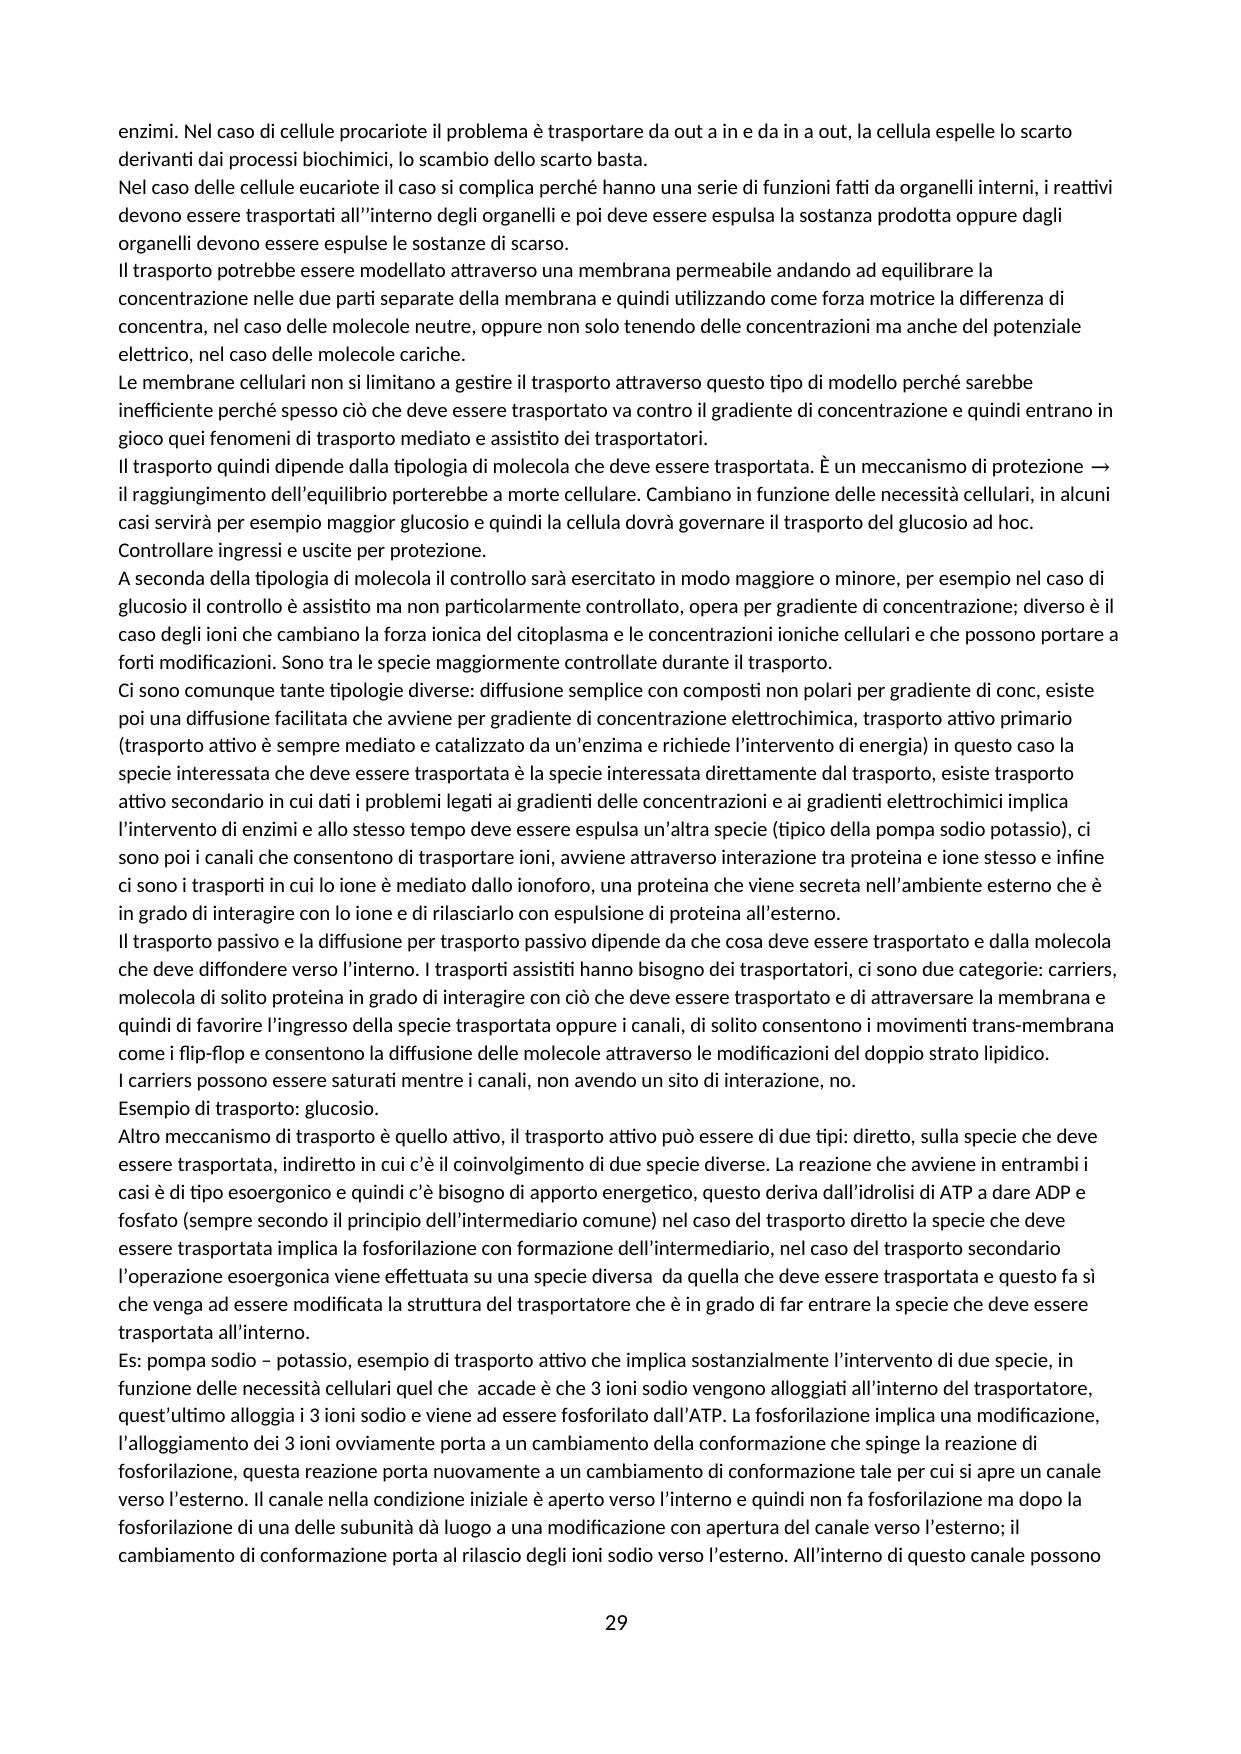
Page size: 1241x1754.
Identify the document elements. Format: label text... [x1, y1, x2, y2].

text enzimi. Nel caso di cellule procariote il problema è trasportare da out a in e da in a out, la cellula espelle lo scarto derivanti dai processi biochimici, lo scambio dello scarto basta. Nel caso delle cellule eucariote il caso si complica perché hanno una serie di funzioni fatti da organelli interni, i reattivi devono essere trasportati all’’interno degli organelli e poi deve essere espulsa la sostanza prodotta oppure dagli organelli devono essere espulse le sostanze di scarso. Il trasporto potrebbe essere modellato attraverso una membrana permeabile andando ad equilibrare la concentrazione nelle due parti separate della membrana e quindi utilizzando come forza motrice la differenza di concentra, nel caso delle molecole neutre, oppure non solo tenendo delle concentrazioni ma anche del potenziale elettrico, nel caso delle molecole cariche. Le membrane cellulari non si limitano a gestire il trasporto attraverso questo tipo di modello perché sarebbe inefficiente perché spesso ciò che deve essere trasportato va contro il gradiente di concentrazione e quindi entrano in gioco quei fenomeni di trasporto mediato e assistito dei trasportatori. Il trasporto quindi dipende dalla tipologia di molecola che deve essere trasportata. È un meccanismo di protezione → il raggiungimento dell’equilibrio porterebbe a morte cellulare. Cambiano in funzione delle necessità cellulari, in alcuni casi servirà per esempio maggior glucosio e quindi la cellula dovrà governare il trasporto del glucosio ad hoc. Controllare ingressi e uscite per protezione. A seconda della tipologia di molecola il controllo sarà esercitato in modo maggiore o minore, per esempio nel caso di glucosio il controllo è assistito ma non particolarmente controllato, opera per gradiente di concentrazione; diverso è il caso degli ioni che cambiano la forza ionica del citoplasma e le concentrazioni ioniche cellulari e che possono portare a forti modificazioni. Sono tra le specie maggiormente controllate durante il trasporto. [118, 118, 1122, 674]
text I carriers possono essere saturati mentre i canali, non avendo un sito di interazione, no. Esempio di trasporto: glucosio. Altro meccanismo di trasporto è quello attivo, il trasporto attivo può essere di due tipi: diretto, sulla specie che deve essere trasportata, indiretto in cui c’è il coinvolgimento di due specie diverse. La reazione che avviene in entrambi i casi è di tipo esoergonico e quindi c’è bisogno di apporto energetico, questo deriva dall’idrolisi di ATP a dare ADP e fosfato (sempre secondo il principio dell’intermediario comune) nel caso del trasporto diretto la specie che deve essere trasportata implica la fosforilazione con formazione dell’intermediario, nel caso del trasporto secondario l’operazione esoergonica viene effettuata su una specie diversa da quella che deve essere trasportata e questo fa sì che venga ad essere modificata la struttura del trasportatore che è in grado di far entrare la specie che deve essere trasportata all’interno. Es: pompa sodio – potassio, esempio di trasporto attivo che implica sostanzialmente l’intervento di due specie, in funzione delle necessità cellulari quel che accade è che 3 ioni sodio vengono alloggiati all’interno del trasportatore, quest’ultimo alloggia i 3 ioni sodio e viene ad essere fosforilato dall’ATP. La fosforilazione implica una modificazione, l’alloggiamento dei 3 ioni ovviamente porta a un cambiamento della conformazione che spinge la reazione di fosforilazione, questa reazione porta nuovamente a un cambiamento di conformazione tale per cui si apre un canale verso l’esterno. Il canale nella condizione iniziale è aperto verso l’interno e quindi non fa fosforilazione ma dopo la fosforilazione di una delle subunità dà luogo a una modificazione con apertura del canale verso l’esterno; il cambiamento di conformazione porta al rilascio degli ioni sodio verso l’esterno. All’interno di questo canale possono [118, 1068, 1122, 1568]
text Ci sono comunque tante tipologie diverse: diffusione semplice con composti non polari per gradiente di conc, esiste poi una diffusione facilitata che avviene per gradiente di concentrazione elettrochimica, trasporto attivo primario (trasporto attivo è sempre mediato e catalizzato da un’enzima e richiede l’intervento di energia) in questo caso la specie interessata che deve essere trasportata è la specie interessata direttamente dal trasporto, esiste trasporto attivo secondario in cui dati i problemi legati ai gradienti delle concentrazioni e ai gradienti elettrochimici implica l’intervento di enzimi e allo stesso tempo deve essere espulsa un’altra specie (tipico della pompa sodio potassio), ci sono poi i canali che consentono di trasportare ioni, avviene attraverso interazione tra proteina e ione stesso e infine ci sono i trasporti in cui lo ione è mediato dallo ionoforo, una proteina che viene secreta nell’ambiente esterno che è in grado di interagire con lo ione e di rilasciarlo con espulsione di proteina all’esterno. Il trasporto passivo e la diffusione per trasporto passivo dipende da che cosa deve essere trasportato e dalla molecola che deve diffondere verso l’interno. I trasporti assistiti hanno bisogno dei trasportatori, ci sono due categorie: carriers, molecola di solito proteina in grado di interagire con ciò che deve essere trasportato e di attraversare la membrana e quindi di favorire l’ingresso della specie trasportata oppure i canali, di solito consentono i movimenti trans-membrana come i flip-flop e consentono la diffusione delle molecole attraverso le modificazioni del doppio strato lipidico. [118, 677, 1122, 1065]
